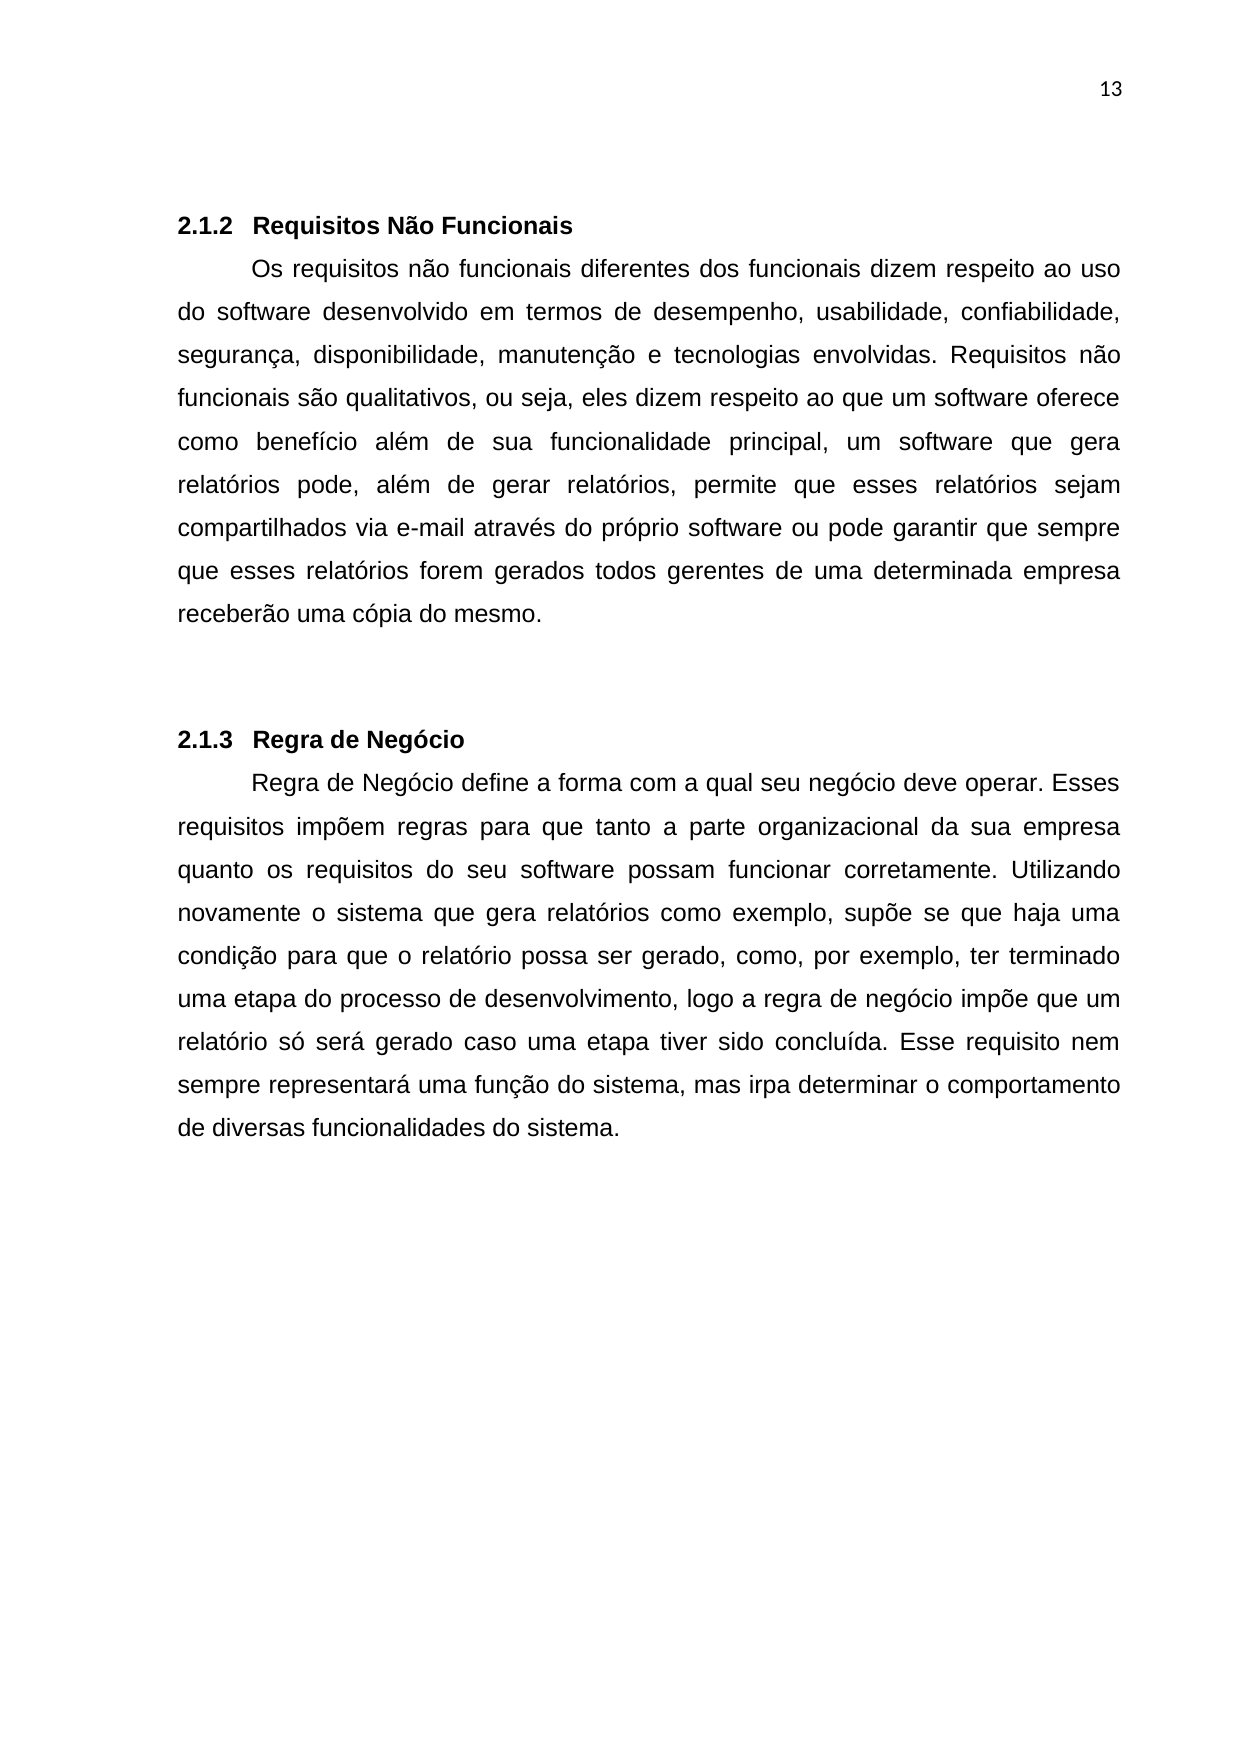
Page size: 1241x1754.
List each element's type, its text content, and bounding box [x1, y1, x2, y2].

subtitle Regra de Negócio [177, 725, 1122, 754]
text Regra de Negócio define a forma com a qual seu negócio deve operar. Esses requisitos impõem regras para que tanto a parte organizacional da sua empresa quanto os requisitos do seu software possam funcionar corretamente. Utilizando novamente o sistema que gera relatórios como exemplo, supõe se que haja uma condição para que o relatório possa ser gerado, como, por exemplo, ter terminado uma etapa do processo de desenvolvimento, logo a regra de negócio impõe que um relatório só será gerado caso uma etapa tiver sido concluída. Esse requisito nem sempre representará uma função do sistema, mas irpa determinar o comportamento de diversas funcionalidades do sistema. [177, 768, 1122, 1142]
text Os requisitos não funcionais diferentes dos funcionais dizem respeito ao uso do software desenvolvido em termos de desempenho, usabilidade, confiabilidade, segurança, disponibilidade, manutenção e tecnologias envolvidas. Requisitos não funcionais são qualitativos, ou seja, eles dizem respeito ao que um software oferece como benefício além de sua funcionalidade principal, um software que gera relatórios pode, além de gerar relatórios, permite que esses relatórios sejam compartilhados via e-mail através do próprio software ou pode garantir que sempre que esses relatórios forem gerados todos gerentes de uma determinada empresa receberão uma cópia do mesmo. [177, 254, 1122, 628]
subtitle Requisitos Não Funcionais [177, 211, 1122, 240]
